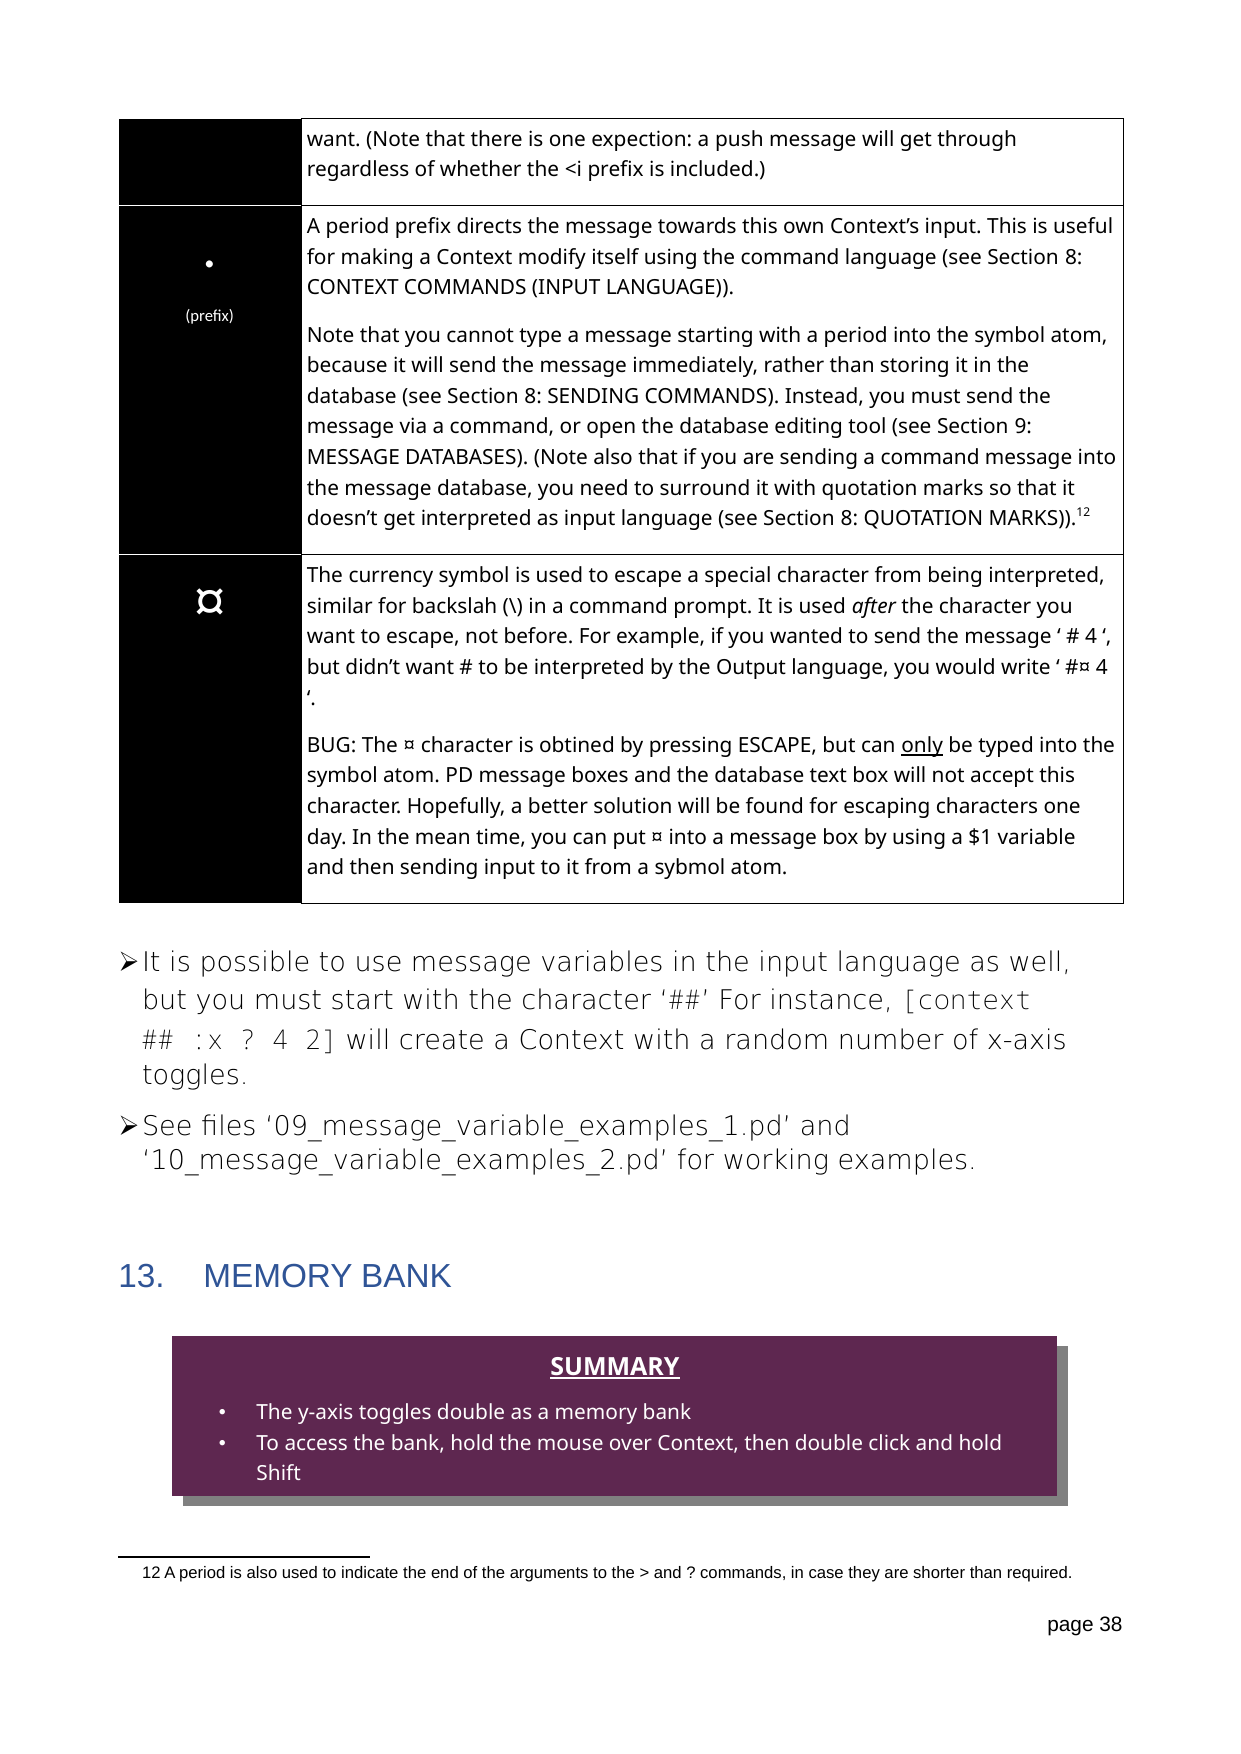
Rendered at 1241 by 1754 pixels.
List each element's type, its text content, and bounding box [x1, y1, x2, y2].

list To access the bank, hold the mouse over Context, then double click and hold Shift [219, 1428, 1048, 1487]
table_cell A period prefix directs the message towards this own Context’s input. This is useful for making a Context modify itself using the command language (see Section 8: CONTEXT COMMANDS (INPUT LANGUAGE)). Note that you cannot type a message starting with a period into the symbol atom, because it will send the message immediately, rather than storing it in the database (see Section 8: SENDING COMMANDS). Instead, you must send the message via a command, or open the database editing tool (see Section 9: MESSAGE DATABASES). (Note also that if you are sending a command message into the message database, you need to surround it with quotation marks so that it doesn’t get interpreted as input language (see Section 8: QUOTATION MARKS)). [302, 206, 1123, 554]
subtitle MEMORY BANK [118, 1256, 1122, 1295]
table_cell want. (Note that there is one expection: a push message will get through regardless of whether the <i prefix is included.) [302, 119, 1123, 205]
table_cell [119, 119, 301, 205]
list See files ‘09_message_variable_examples_1.pd’ and ‘10_message_variable_examples_2.pd’ for working examples. [118, 1110, 1122, 1176]
table_cell ¤ [119, 555, 301, 903]
subtitle SUMMARY [181, 1349, 1048, 1383]
table_cell . (prefix) [119, 206, 301, 554]
table_cell The currency symbol is used to escape a special character from being interpreted, similar for backslah (\) in a command prompt. It is used after the character you want to escape, not before. For example, if you wanted to send the message ‘ # 4 ‘, but didn’t want # to be interpreted by the Output language, you would write ‘ #¤ 4 ‘. BUG: The ¤ character is obtined by pressing ESCAPE, but can only be typed into the symbol atom. PD message boxes and the database text box will not accept this character. Hopefully, a better solution will be found for escaping characters one day. In the mean time, you can put ¤ into a message box by using a $1 variable and then sending input to it from a sybmol atom. [302, 555, 1123, 903]
list It is possible to use message variables in the input language as well, but you must start with the character ‘##’ For instance, [context ## :x ? 4 2] will create a Context with a random number of x-axis toggles. [118, 946, 1122, 1091]
list The y-axis toggles double as a memory bank [219, 1397, 1048, 1426]
